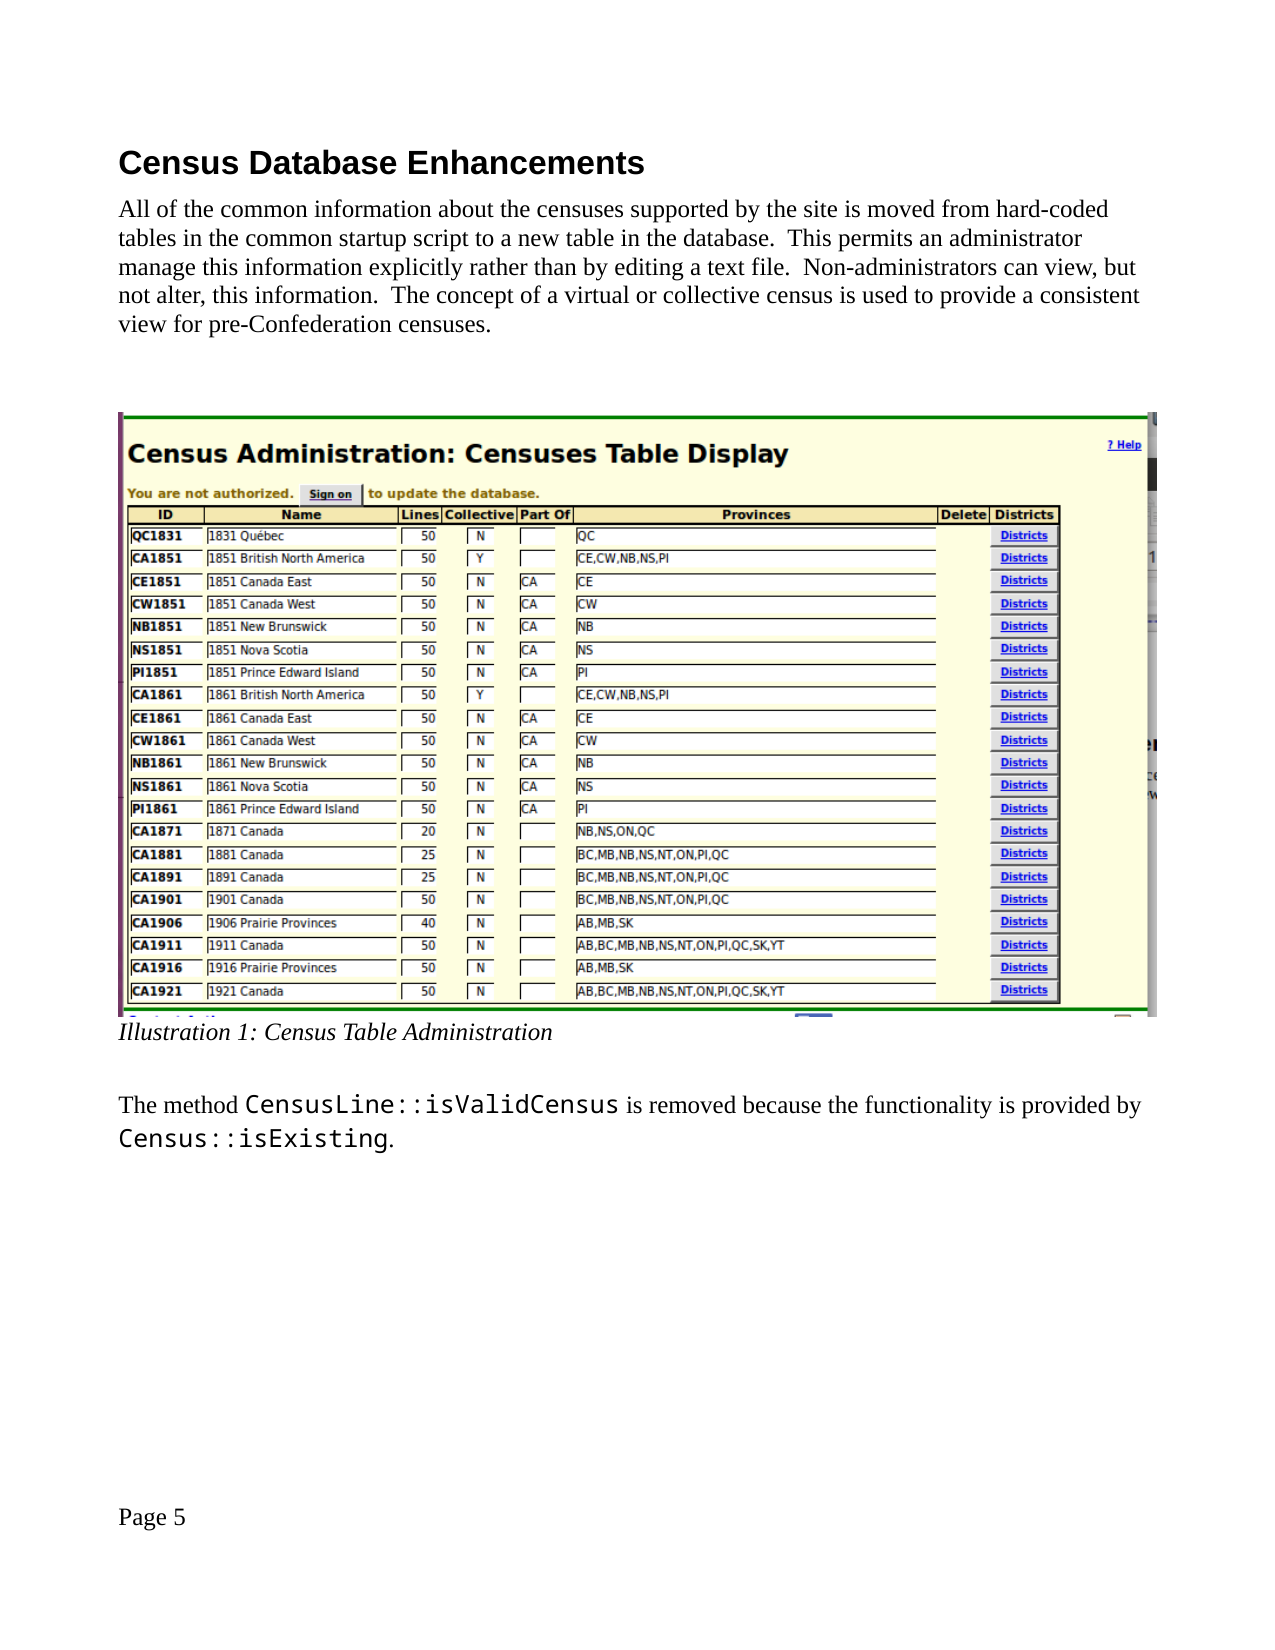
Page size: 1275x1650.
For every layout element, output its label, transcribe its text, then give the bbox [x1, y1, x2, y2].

text Illustration 1: Census Table Administration [118, 1017, 1157, 1046]
subtitle Census Database Enhancements [118, 143, 1157, 182]
text All of the common information about the censuses supported by the site is moved from hard-coded tables in the common startup script to a new table in the database. This permits an administrator manage this information explicitly rather than by editing a text file. Non-administrators can view, but not alter, this information. The concept of a virtual or collective census is used to provide a consistent view for pre-Confederation censuses. [118, 194, 1157, 338]
text The method CensusLine::isValidCensus is removed because the functionality is provided by Census::isExisting. [118, 1087, 1157, 1155]
picture [118, 412, 1157, 1017]
